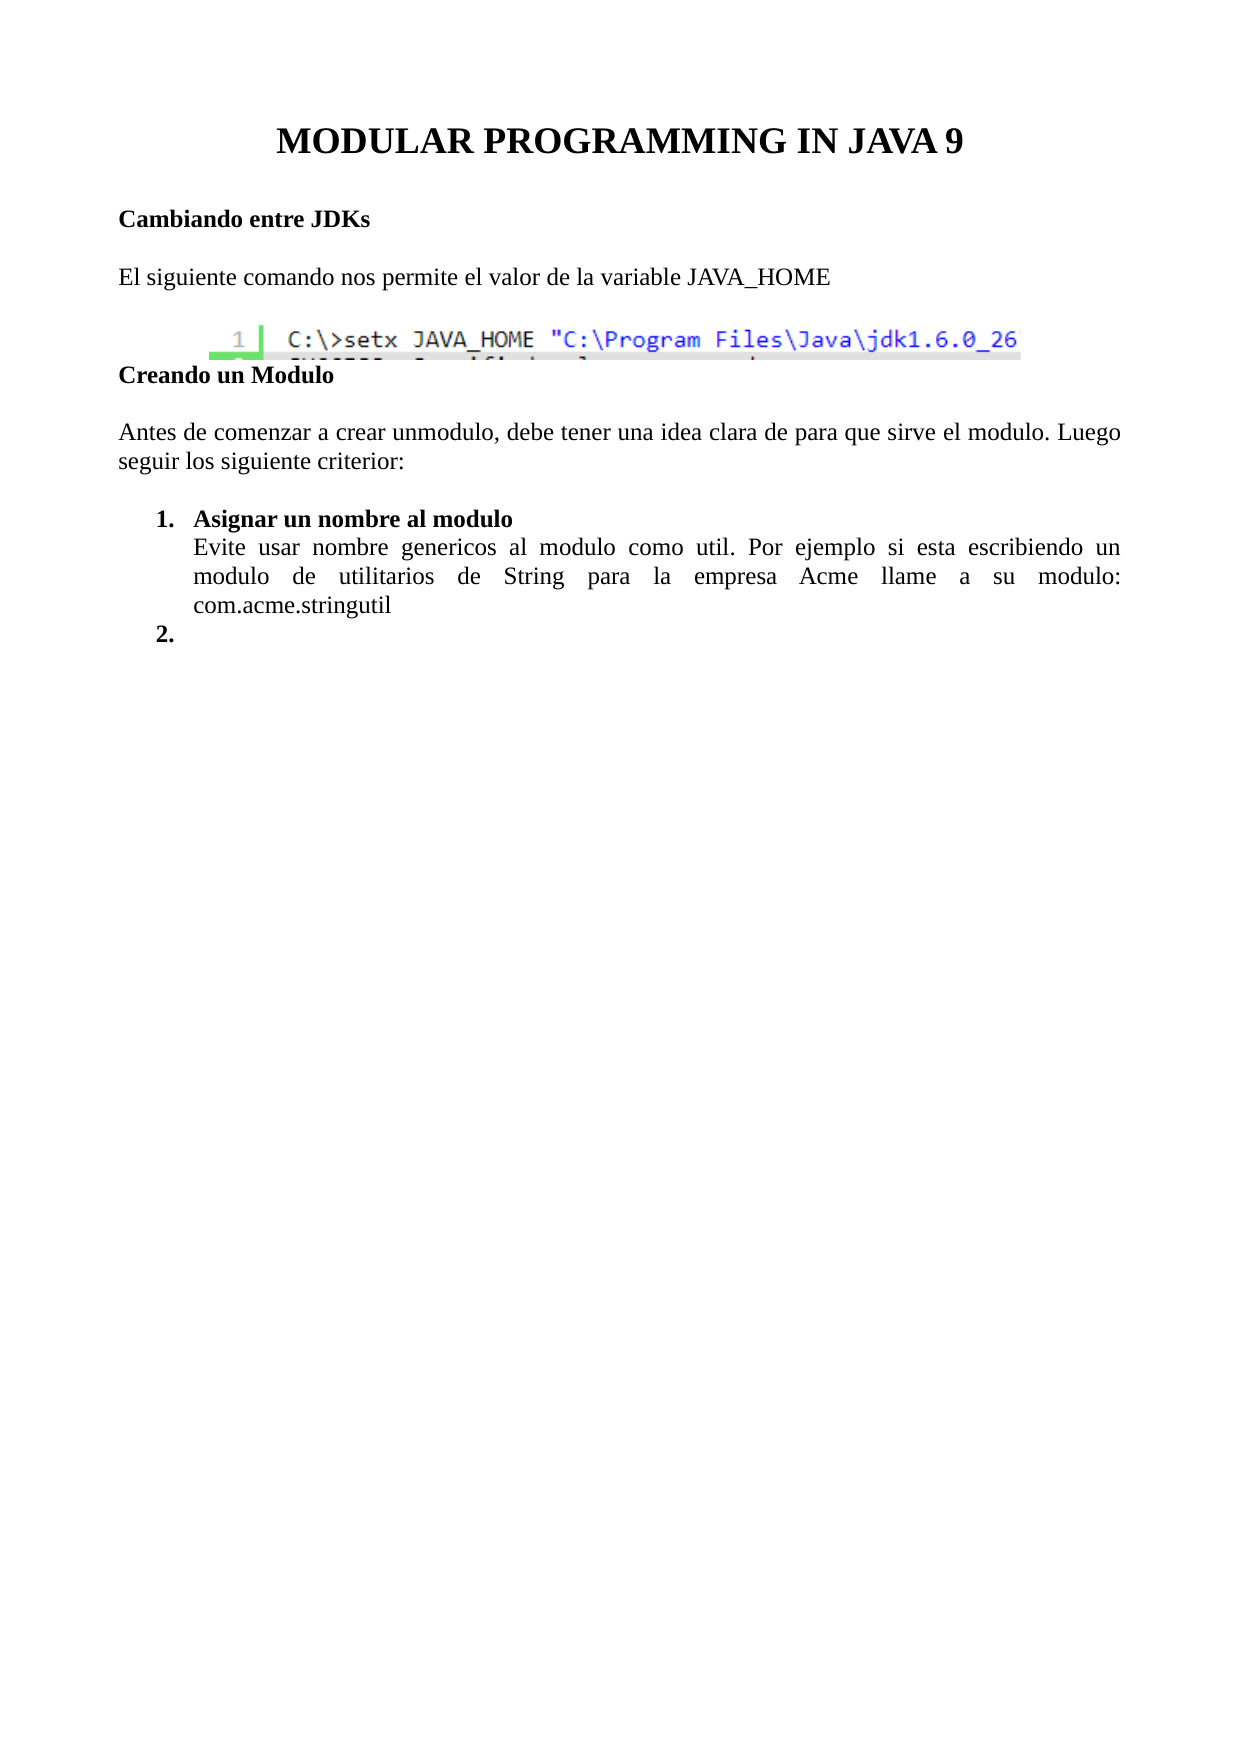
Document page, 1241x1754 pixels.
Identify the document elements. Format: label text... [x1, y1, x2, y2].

picture [209, 319, 1032, 360]
list Asignar un nombre al modulo [156, 504, 1122, 532]
text El siguiente comando nos permite el valor de la variable JAVA_HOME [118, 262, 1122, 291]
text Antes de comenzar a crear unmodulo, debe tener una idea clara de para que sirve el modulo. Luego seguir los siguiente criterior: [118, 417, 1122, 475]
list Evite usar nombre genericos al modulo como util. Por ejemplo si esta escribiendo un modulo de utilitarios de String para la empresa Acme llame a su modulo: com.acme.stringutil [156, 532, 1122, 619]
text MODULAR PROGRAMMING IN JAVA 9 [118, 118, 1122, 161]
text Creando un Modulo [118, 319, 1122, 389]
text Cambiando entre JDKs [118, 204, 1122, 233]
